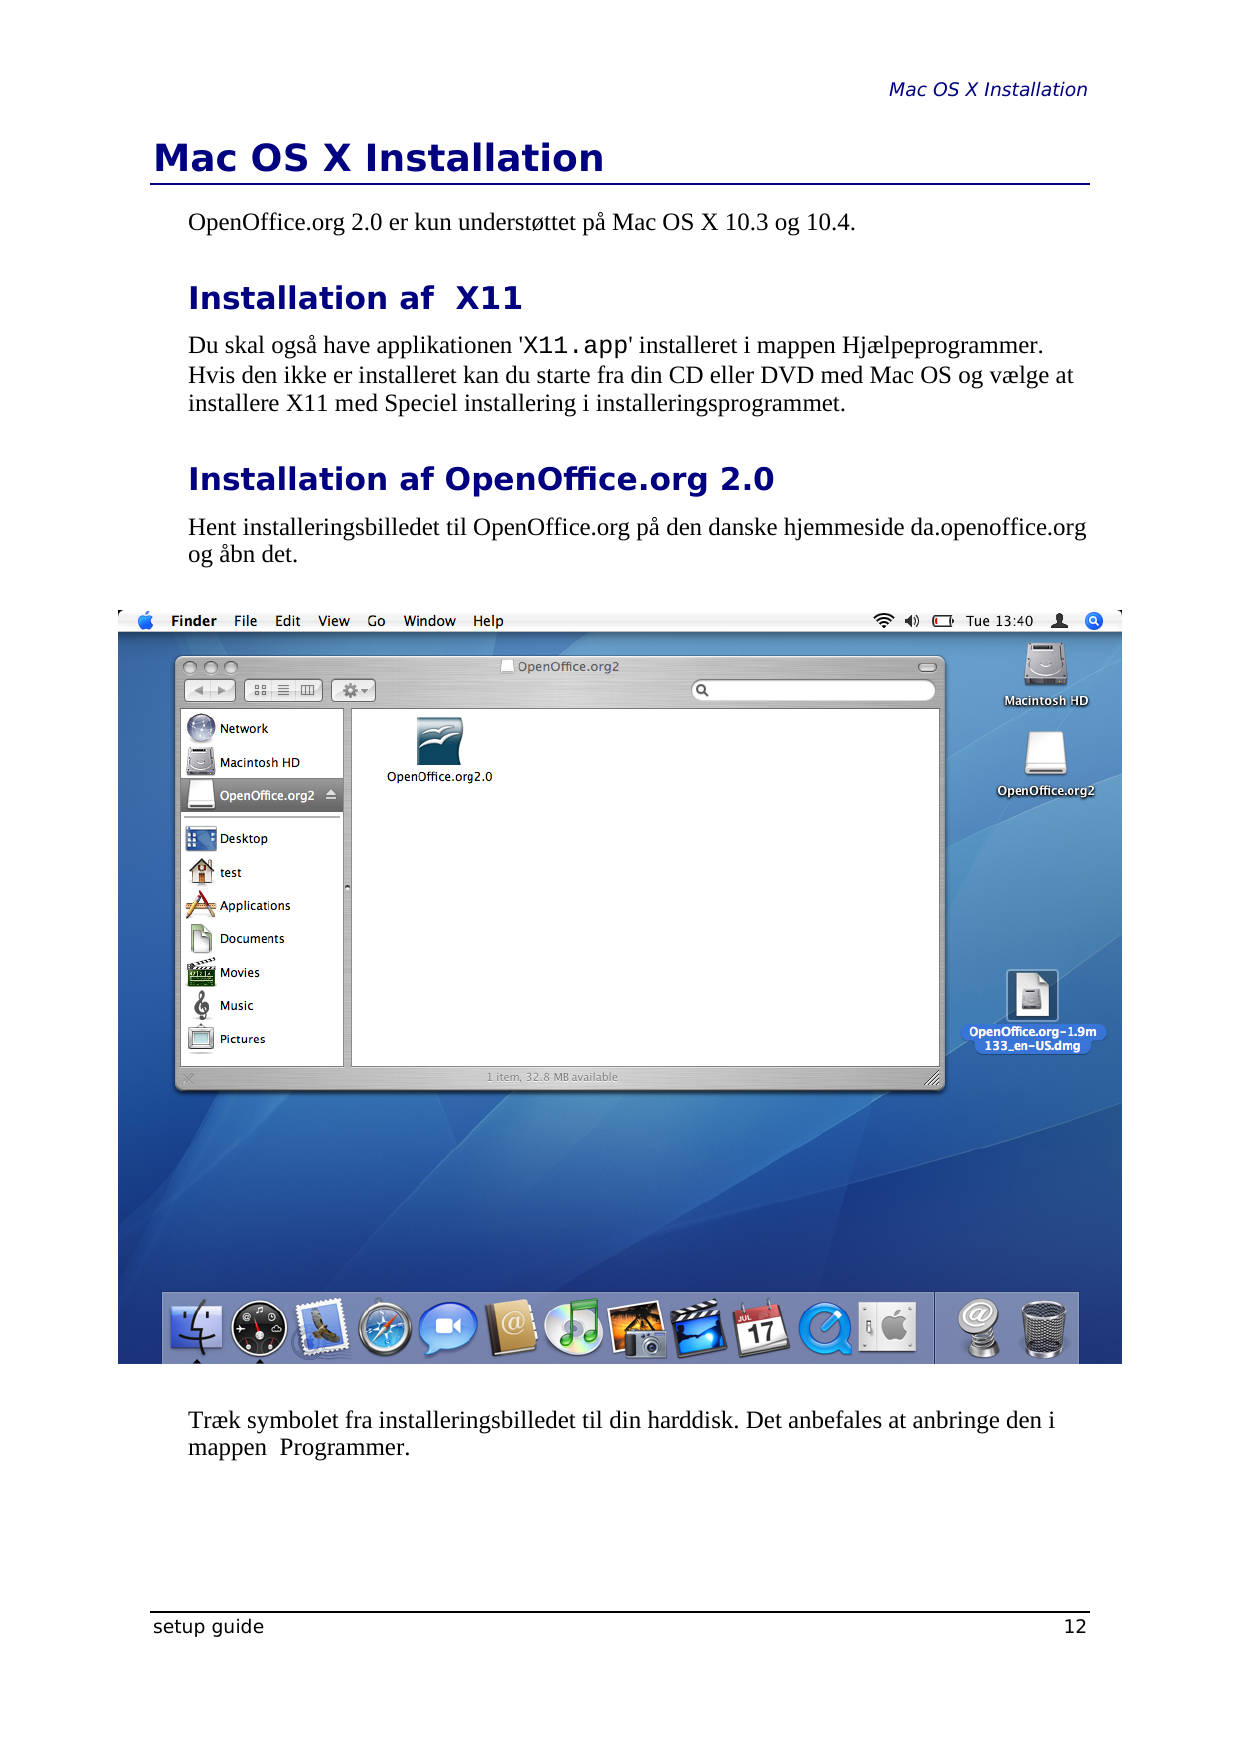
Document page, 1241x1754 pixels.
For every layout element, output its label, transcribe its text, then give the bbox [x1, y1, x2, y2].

subtitle Installation af OpenOffice.org 2.0 [188, 462, 1090, 498]
subtitle Installation af X11 [188, 280, 1090, 317]
text OpenOffice.org 2.0 er kun understøttet på Mac OS X 10.3 og 10.4. [188, 208, 1090, 236]
text Træk symbolet fra installeringsbilledet til din harddisk. Det anbefales at anbringe den i mappen Programmer. [188, 1406, 1090, 1489]
text Du skal også have applikationen 'X11.app' installeret i mappen Hjælpeprogrammer. Hvis den ikke er installeret kan du starte fra din CD eller DVD med Mac OS og vælge at installere X11 med Speciel installering i installeringsprogrammet. [188, 331, 1090, 417]
subtitle Mac OS X Installation [150, 134, 1090, 183]
text Hent installeringsbilledet til OpenOffice.org på den danske hjemmeside da.openoffice.org og åbn det. [188, 513, 1090, 568]
picture [118, 610, 1122, 1364]
